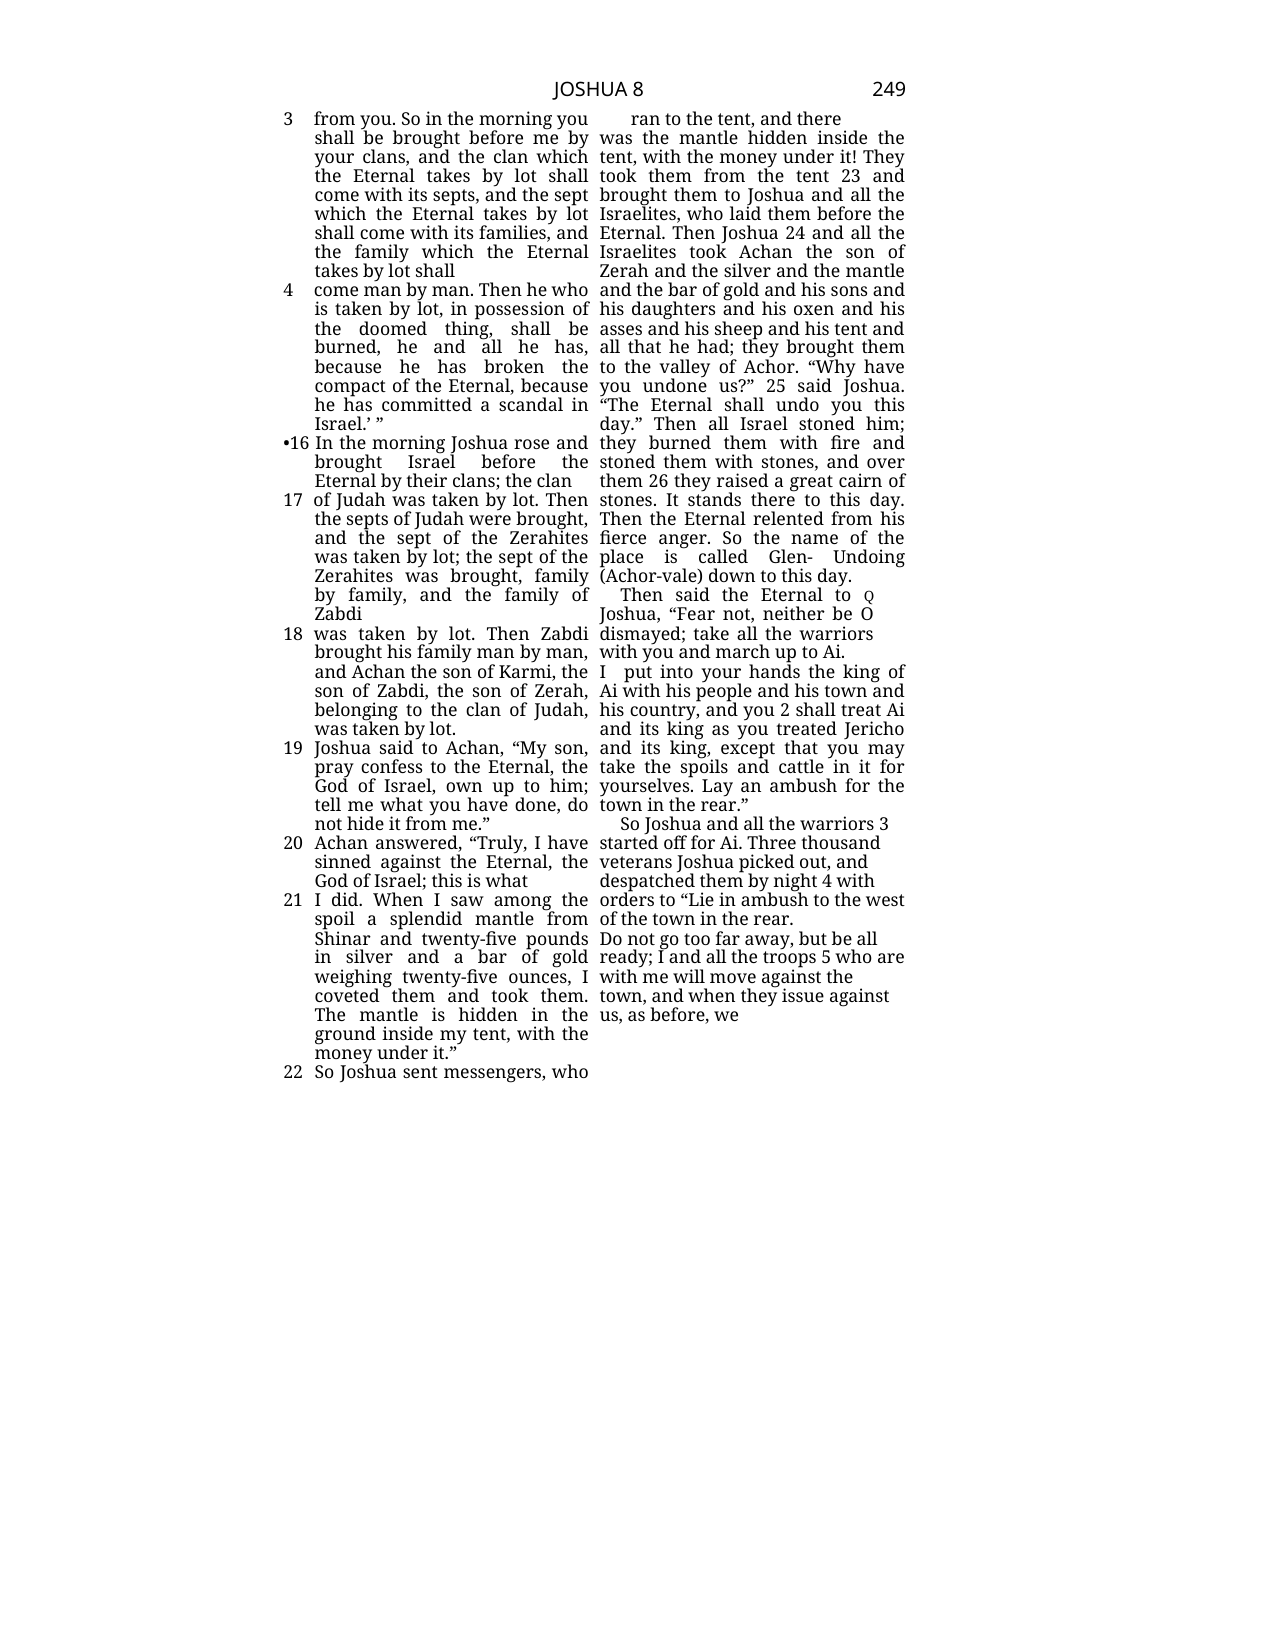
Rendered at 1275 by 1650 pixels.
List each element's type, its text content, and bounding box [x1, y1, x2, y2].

text Do not go too far away, but be all ready; I and all the troops 5 who are with me will move against the town, and when they issue against us, as before, we [599, 930, 905, 1025]
text •16 In the morning Joshua rose and brought Israel before the Eternal by their clans; the clan [283, 434, 589, 491]
list Achan answered, “Truly, I have sinned against the Eternal, the God of Israel; this is what [283, 834, 589, 892]
list I did. When I saw among the spoil a splendid mantle from Shinar and twenty-five pounds in silver and a bar of gold weigh­ing twenty-five ounces, I cov­eted them and took them. The mantle is hidden in the ground inside my tent, with the money under it.” [283, 892, 589, 1063]
list of Judah was taken by lot. Then the septs of Judah were brought, and the sept of the Zerahites was taken by lot; the sept of the Zerahites was brought, family by family, and the family of Zabdi [283, 491, 589, 625]
list put into your hands the king of Ai with his people and his town and his country, and you 2 shall treat Ai and its king as you treated Jericho and its king, except that you may take the spoils and cattle in it for your­selves. Lay an ambush for the town in the rear.” [599, 663, 905, 815]
list So Joshua sent messengers, who [283, 1063, 589, 1082]
text So Joshua and all the warriors 3 started off for Ai. Three thou­sand veterans Joshua picked out, and despatched them by night 4 with orders to “Lie in ambush to the west of the town in the rear. [599, 815, 905, 930]
list was taken by lot. Then Zabdi brought his family man by man, and Achan the son of Karmi, the son of Zabdi, the son of Zerah, belonging to the clan of Judah, was taken by lot. [283, 625, 589, 739]
text was the mantle hidden inside the tent, with the money under it! They took them from the tent 23 and brought them to Joshua and all the Israelites, who laid them before the Eternal. Then Joshua 24 and all the Israelites took Achan the son of Zerah and the silver and the mantle and the bar of gold and his sons and his daugh­ters and his oxen and his asses and his sheep and his tent and all that he had; they brought them to the valley of Achor. “Why have you undone us?” 25 said Joshua. “The Eternal shall undo you this day.” Then all Israel stoned him; they burned them with fire and stoned them with stones, and over them 26 they raised a great cairn of stones. It stands there to this day. Then the Eternal relented from his fierce anger. So the name of the place is called Glen- Undoing (Achor-vale) down to this day. [599, 129, 905, 587]
list Joshua said to Achan, “My son, pray confess to the Eternal, the God of Israel, own up to him; tell me what you have done, do not hide it from me.” [283, 739, 589, 834]
list ran to the tent, and there [599, 110, 905, 129]
list from you. So in the morning you shall be brought before me by your clans, and the clan which the Eternal takes by lot shall come with its septs, and the sept which the Eternal takes by lot shall come with its families, and the family which the Eternal takes by lot shall [283, 110, 589, 282]
text Then said the Eternal to q Joshua, “Fear not, neither be O dismayed; take all the warriors with you and march up to Ai. [599, 587, 874, 663]
list come man by man. Then he who is taken by lot, in posses­sion of the doomed thing, shall be burned, he and all he has, because he has broken the compact of the Eternal, because he has committed a scandal in Israel.’ ” [283, 282, 589, 434]
